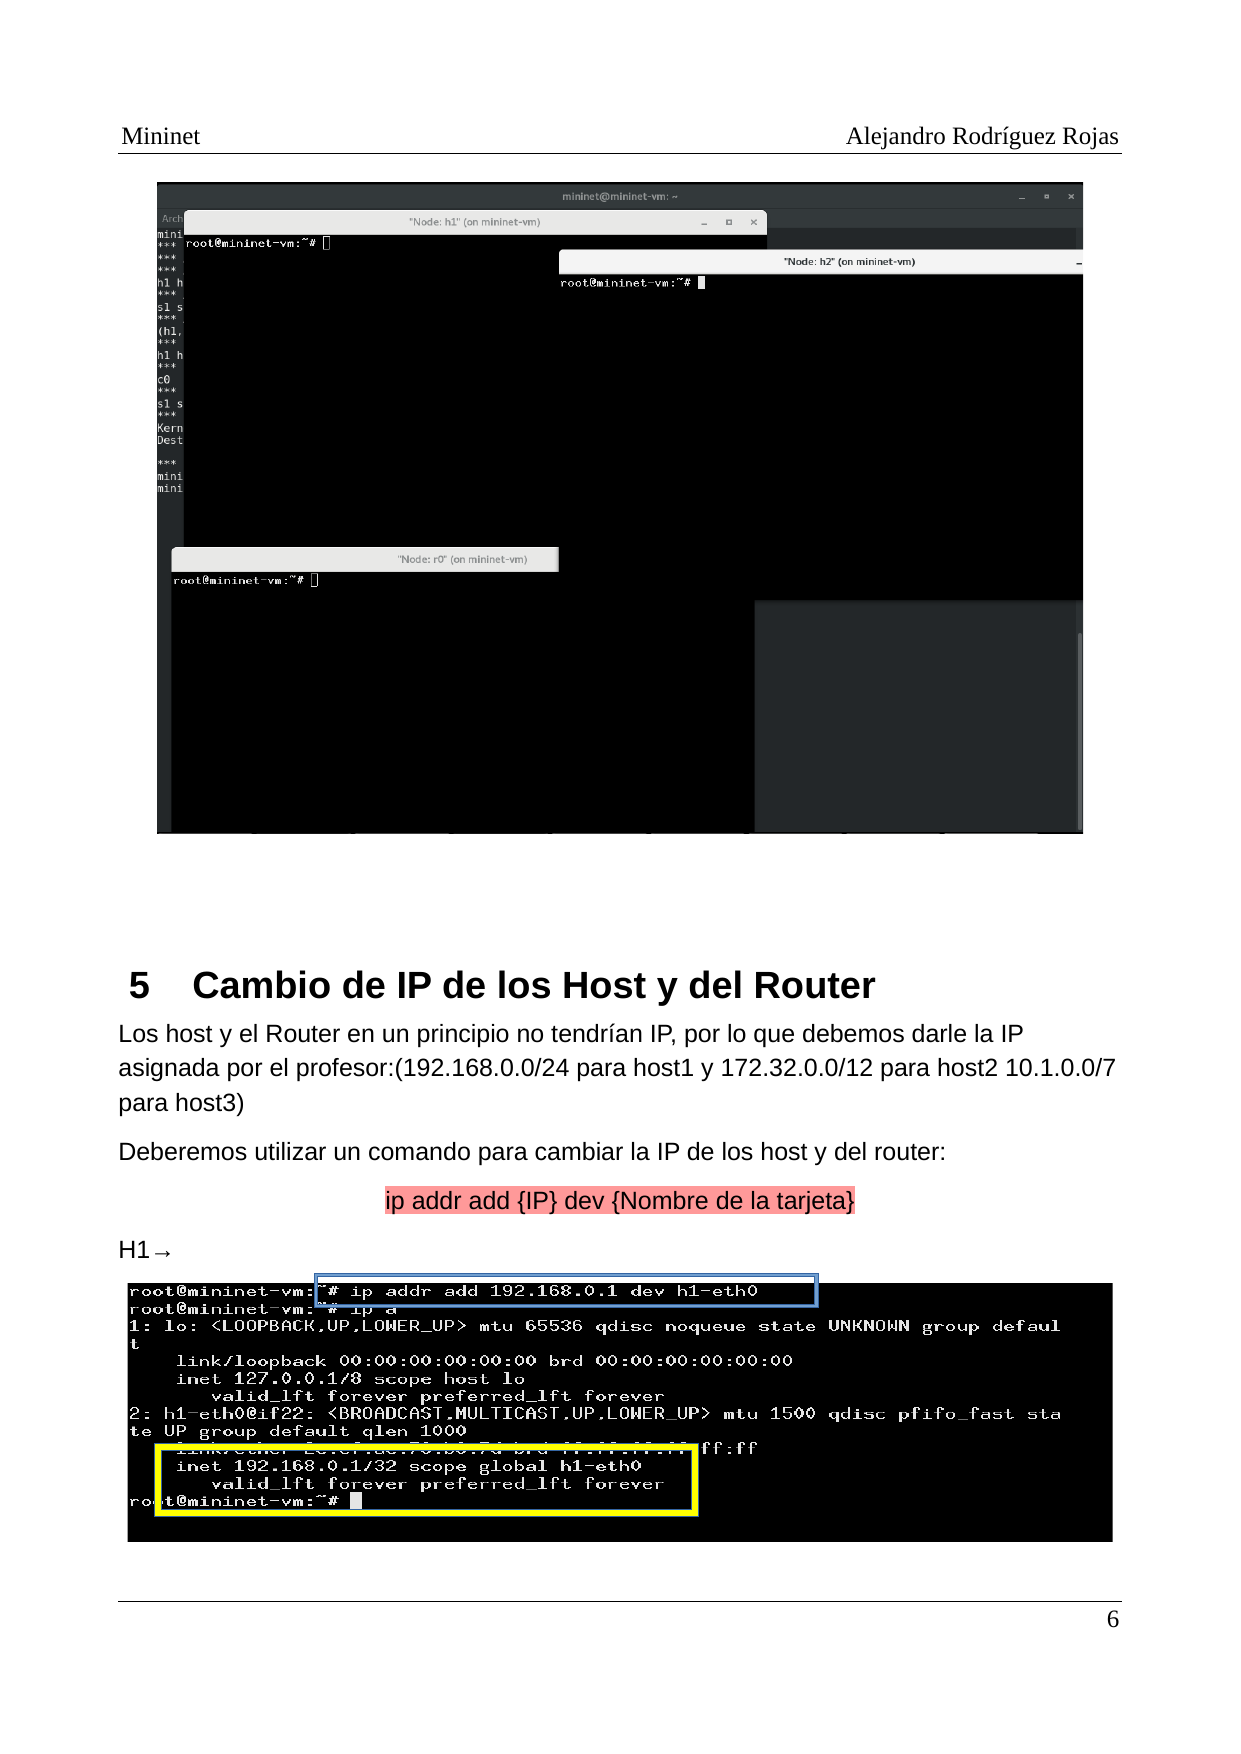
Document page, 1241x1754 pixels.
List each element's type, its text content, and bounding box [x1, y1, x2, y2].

text Los host y el Router en un principio no tendrían IP, por lo que debemos darle la IP asignada por el profesor:(192.168.0.0/24 para host1 y 172.32.0.0/12 para host2 10.1.0.0/7 para host3) [118, 1019, 1122, 1116]
picture [157, 182, 1084, 834]
picture [127, 1283, 1113, 1364]
text Deberemos utilizar un comando para cambiar la IP de los host y del router: [118, 1137, 1122, 1166]
subtitle Cambio de IP de los Host y del Router [118, 963, 1122, 1006]
text ip addr add {IP} dev {Nombre de la tarjeta} [118, 1186, 1122, 1214]
text H1→ [118, 1235, 1122, 1264]
picture [318, 1283, 814, 1304]
